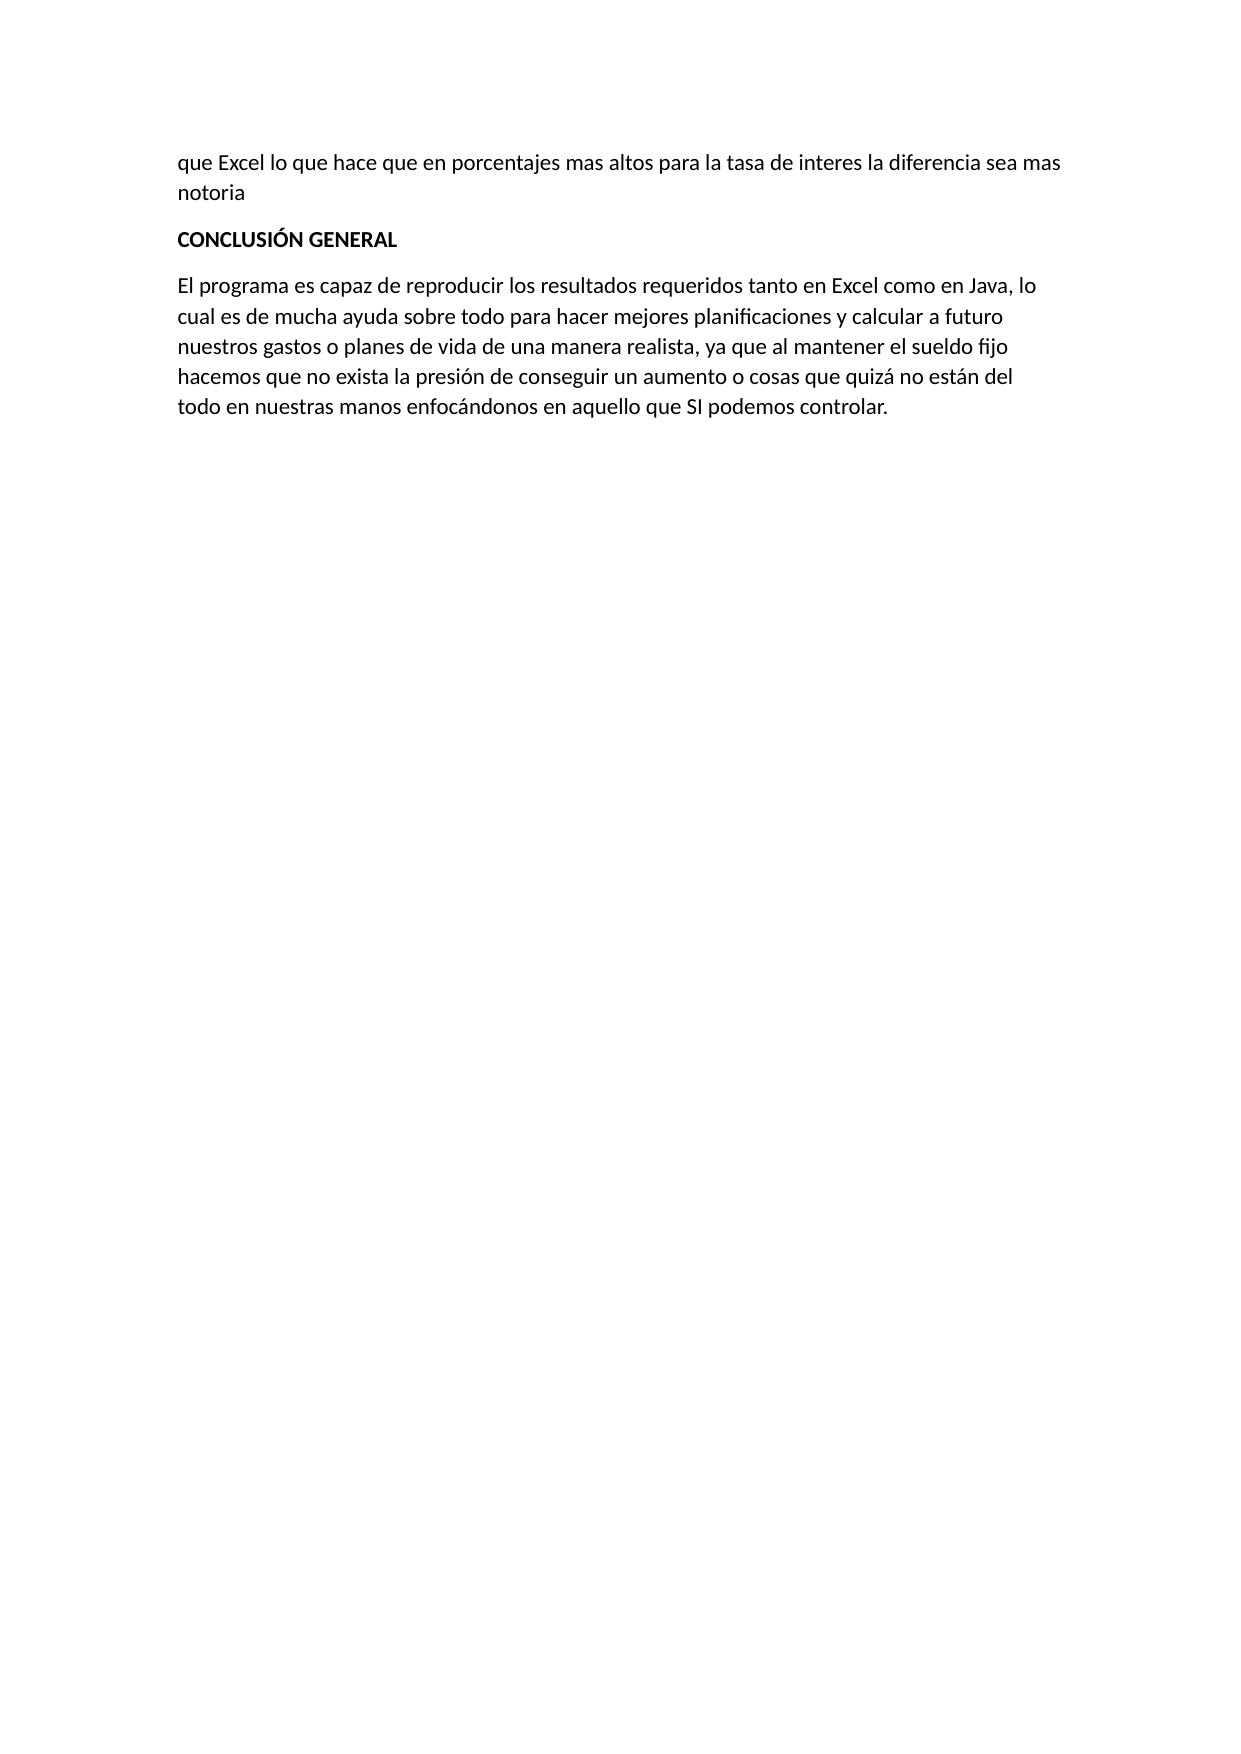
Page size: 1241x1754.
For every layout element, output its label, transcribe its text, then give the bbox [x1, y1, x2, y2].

text que Excel lo que hace que en porcentajes mas altos para la tasa de interes la diferencia sea mas notoria [177, 148, 1063, 206]
text El programa es capaz de reproducir los resultados requeridos tanto en Excel como en Java, lo cual es de mucha ayuda sobre todo para hacer mejores planificaciones y calcular a futuro nuestros gastos o planes de vida de una manera realista, ya que al mantener el sueldo fijo hacemos que no exista la presión de conseguir un aumento o cosas que quizá no están del todo en nuestras manos enfocándonos en aquello que SI podemos controlar. [177, 272, 1063, 420]
text CONCLUSIÓN GENERAL [177, 225, 1063, 253]
